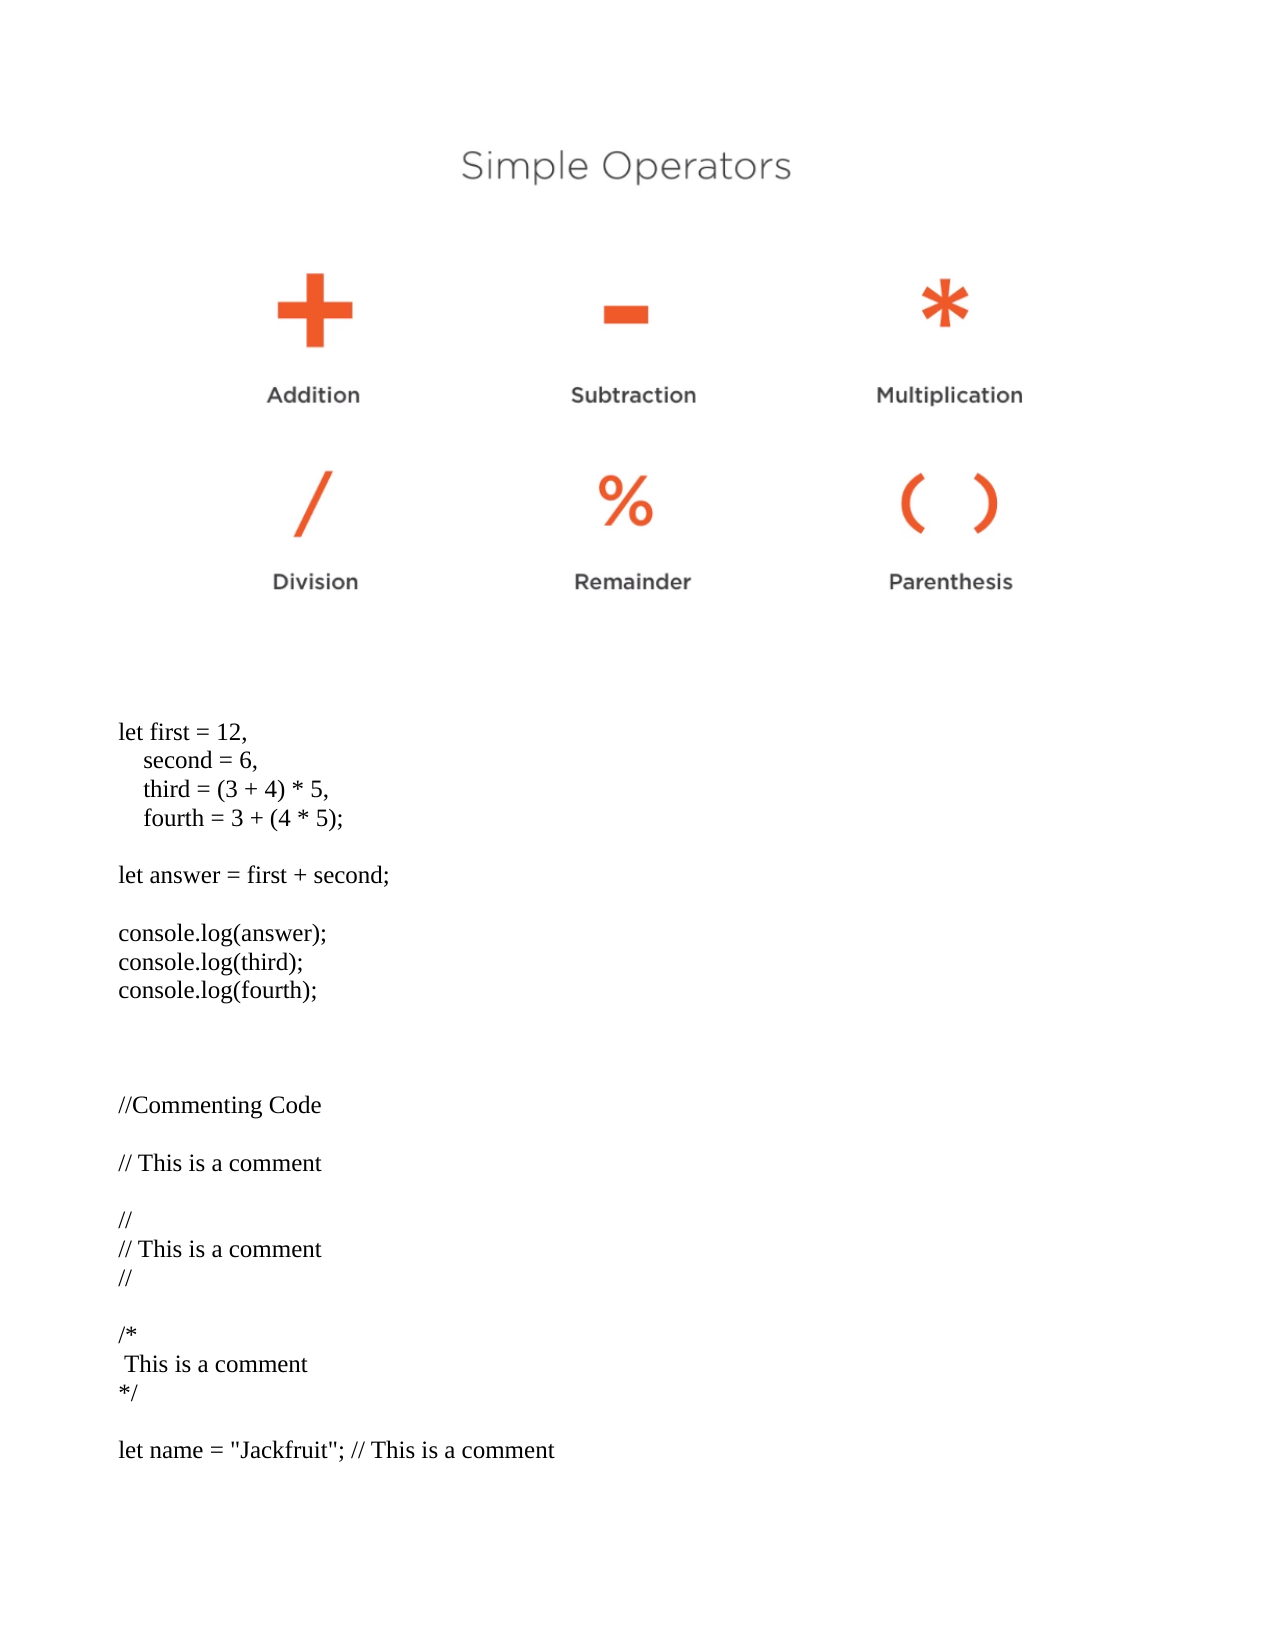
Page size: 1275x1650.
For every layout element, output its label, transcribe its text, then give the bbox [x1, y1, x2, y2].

picture [229, 118, 1046, 631]
text //Commenting Code // This is a comment // // This is a comment // /* This is a comment */ let name = "Jackfruit"; // This is a comment [118, 1091, 1157, 1464]
text let first = 12, second = 6, third = (3 + 4) * 5, fourth = 3 + (4 * 5); let answer = first + second; console.log(answer); console.log(third); console.log(fourth); [118, 688, 1157, 1033]
